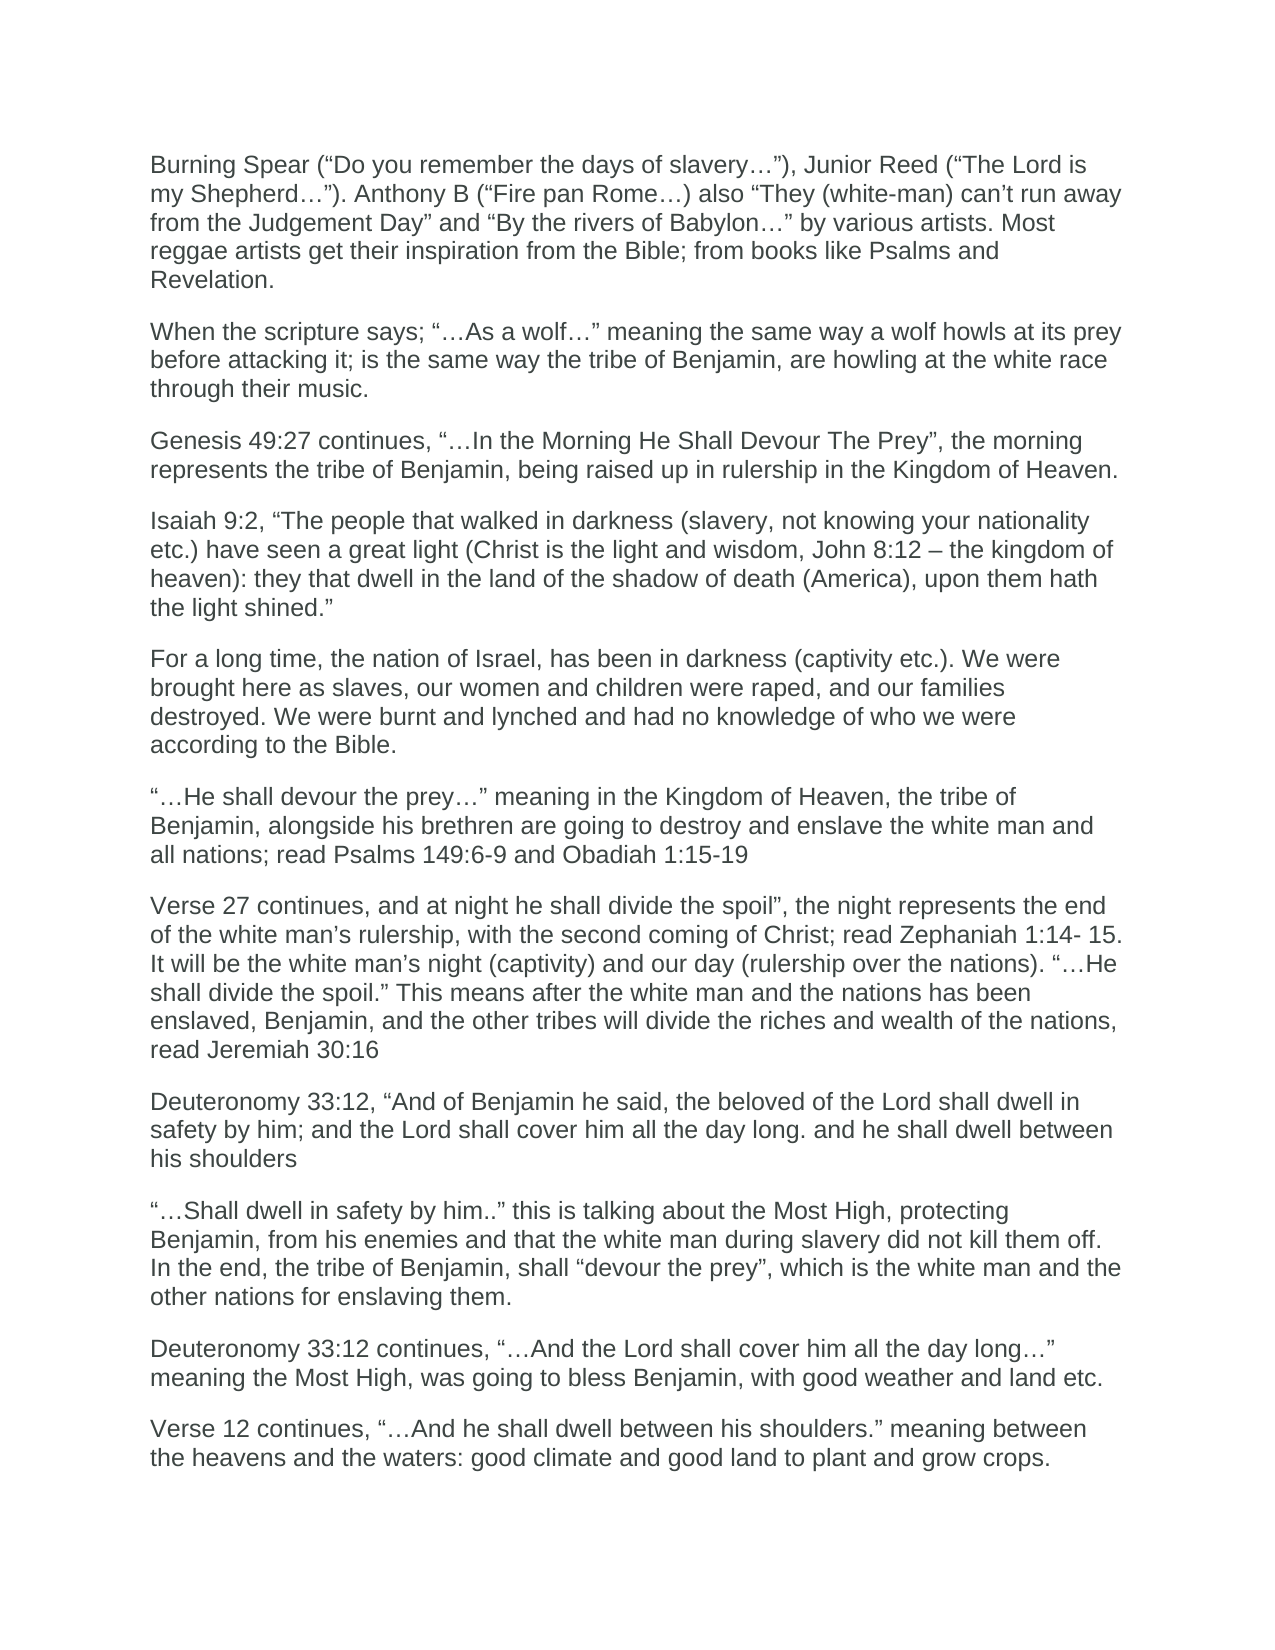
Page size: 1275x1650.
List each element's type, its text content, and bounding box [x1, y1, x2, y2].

text Verse 27 continues, and at night he shall divide the spoil”, the night represents the end of the white man’s rulership, with the second coming of Christ; read Zephaniah 1:14- 15. It will be the white man’s night (captivity) and our day (rulership over the nations). “…He shall divide the spoil.” This means after the white man and the nations has been enslaved, Benjamin, and the other tribes will divide the riches and wealth of the nations, read Jeremiah 30:16 [150, 891, 1125, 1064]
text Isaiah 9:2, “The people that walked in darkness (slavery, not knowing your nationality etc.) have seen a great light (Christ is the light and wisdom, John 8:12 – the kingdom of heaven): they that dwell in the land of the shadow of death (America), upon them hath the light shined.” [150, 506, 1125, 621]
text Deuteronomy 33:12, “And of Benjamin he said, the beloved of the Lord shall dwell in safety by him; and the Lord shall cover him all the day long. and he shall dwell between his shoulders [150, 1087, 1125, 1173]
text Deuteronomy 33:12 continues, “…And the Lord shall cover him all the day long…” meaning the Most High, was going to bless Benjamin, with good weather and land etc. [150, 1334, 1125, 1391]
text “…Shall dwell in safety by him..” this is talking about the Most High, protecting Benjamin, from his enemies and that the white man during slavery did not kill them off. In the end, the tribe of Benjamin, shall “devour the prey”, which is the white man and the other nations for enslaving them. [150, 1196, 1125, 1311]
text Verse 12 continues, “…And he shall dwell between his shoulders.” meaning between the heavens and the waters: good climate and good land to plant and grow crops. [150, 1414, 1125, 1472]
text Burning Spear (“Do you remember the days of slavery…”), Junior Reed (“The Lord is my Shepherd…”). Anthony B (“Fire pan Rome…) also “They (white-man) can’t run away from the Judgement Day” and “By the rivers of Babylon…” by various artists. Most reggae artists get their inspiration from the Bible; from books like Psalms and Revelation. [150, 150, 1125, 294]
text Genesis 49:27 continues, “…In the Morning He Shall Devour The Prey”, the morning represents the tribe of Benjamin, being raised up in rulership in the Kingdom of Heaven. [150, 426, 1125, 483]
text For a long time, the nation of Israel, has been in darkness (captivity etc.). We were brought here as slaves, our women and children were raped, and our families destroyed. We were burnt and lynched and had no knowledge of who we were according to the Bible. [150, 644, 1125, 759]
text “…He shall devour the prey…” meaning in the Kingdom of Heaven, the tribe of Benjamin, alongside his brethren are going to destroy and enslave the white man and all nations; read Psalms 149:6-9 and Obadiah 1:15-19 [150, 782, 1125, 868]
text When the scripture says; “…As a wolf…” meaning the same way a wolf howls at its prey before attacking it; is the same way the tribe of Benjamin, are howling at the white race through their music. [150, 317, 1125, 403]
